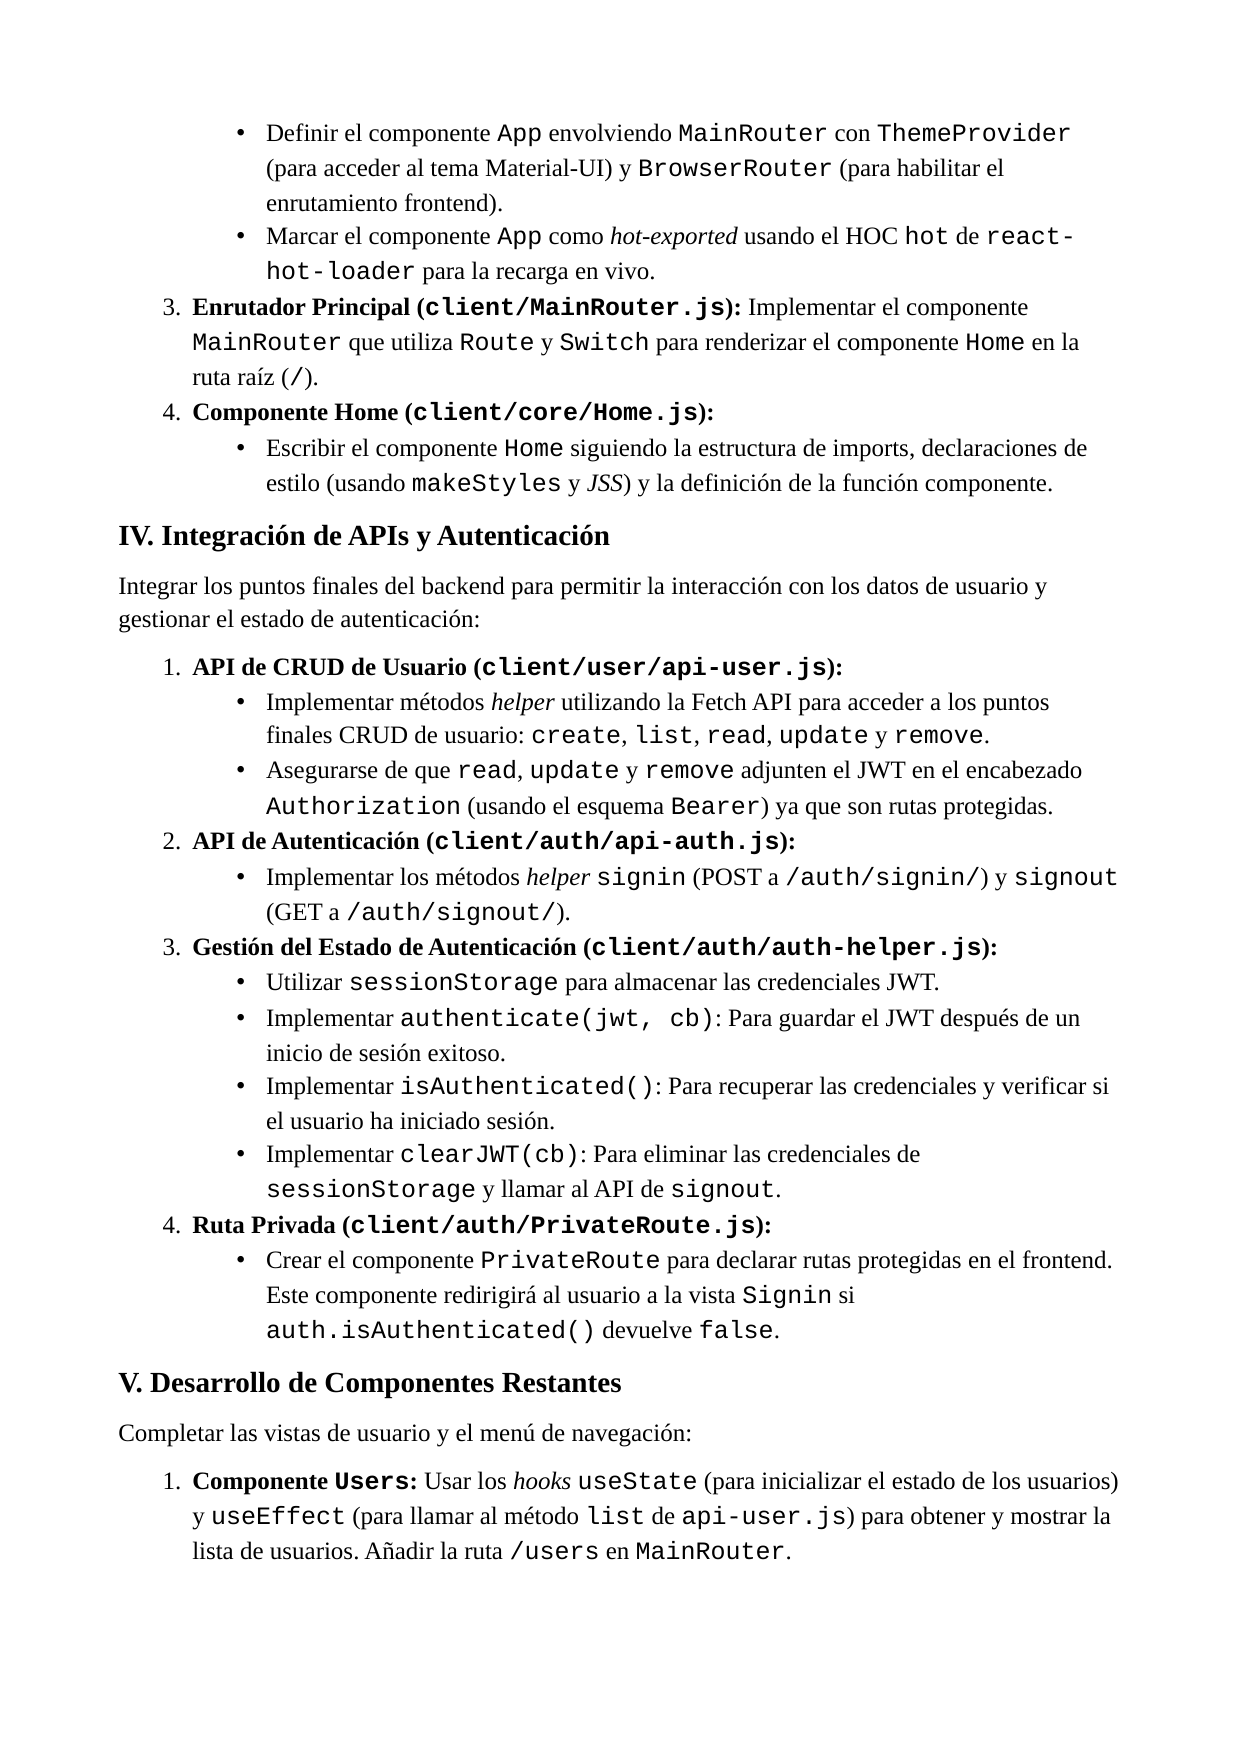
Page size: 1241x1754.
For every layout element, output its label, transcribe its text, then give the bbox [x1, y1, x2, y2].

text Completar las vistas de usuario y el menú de navegación: [118, 1418, 1122, 1447]
subtitle V. Desarrollo de Componentes Restantes [118, 1365, 1122, 1399]
list Ruta Privada (client/auth/PrivateRoute.js): [162, 1210, 1122, 1241]
list Utilizar sessionStorage para almacenar las credenciales JWT. [236, 967, 1122, 998]
subtitle IV. Integración de APIs y Autenticación [118, 518, 1122, 552]
list Escribir el componente Home siguiendo la estructura de imports, declaraciones de estilo (usando makeStyles y JSS) y la definición de la función componente. [236, 433, 1122, 499]
list Implementar authenticate(jwt, cb): Para guardar el JWT después de un inicio de sesión exitoso. [236, 1003, 1122, 1067]
list Crear el componente PrivateRoute para declarar rutas protegidas en el frontend. Este componente redirigirá al usuario a la vista Signin si auth.isAuthenticated() devuelve false. [236, 1245, 1122, 1346]
list Implementar isAuthenticated(): Para recuperar las credenciales y verificar si el usuario ha iniciado sesión. [236, 1071, 1122, 1135]
list API de Autenticación (client/auth/api-auth.js): [162, 826, 1122, 857]
list Implementar los métodos helper signin (POST a /auth/signin/) y signout (GET a /auth/signout/). [236, 862, 1122, 927]
list Implementar clearJWT(cb): Para eliminar las credenciales de sessionStorage y llamar al API de signout. [236, 1139, 1122, 1205]
list Marcar el componente App como hot-exported usando el HOC hot de react-hot-loader para la recarga en vivo. [236, 221, 1122, 287]
list Enrutador Principal (client/MainRouter.js): Implementar el componente MainRouter que utiliza Route y Switch para renderizar el componente Home en la ruta raíz (/). [162, 292, 1122, 393]
list API de CRUD de Usuario (client/user/api-user.js): [162, 652, 1122, 683]
list Definir el componente App envolviendo MainRouter con ThemeProvider (para acceder al tema Material-UI) y BrowserRouter (para habilitar el enrutamiento frontend). [236, 118, 1122, 217]
list Asegurarse de que read, update y remove adjunten el JWT en el encabezado Authorization (usando el esquema Bearer) ya que son rutas protegidas. [236, 756, 1122, 822]
text Integrar los puntos finales del backend para permitir la interacción con los datos de usuario y gestionar el estado de autenticación: [118, 571, 1122, 633]
list Implementar métodos helper utilizando la Fetch API para acceder a los puntos finales CRUD de usuario: create, list, read, update y remove. [236, 687, 1122, 751]
list Componente Users: Usar los hooks useState (para inicializar el estado de los usuarios) y useEffect (para llamar al método list de api-user.js) para obtener y mostrar la lista de usuarios. Añadir la ruta /users en MainRouter. [162, 1466, 1122, 1567]
list Gestión del Estado de Autenticación (client/auth/auth-helper.js): [162, 932, 1122, 963]
list Componente Home (client/core/Home.js): [162, 397, 1122, 428]
